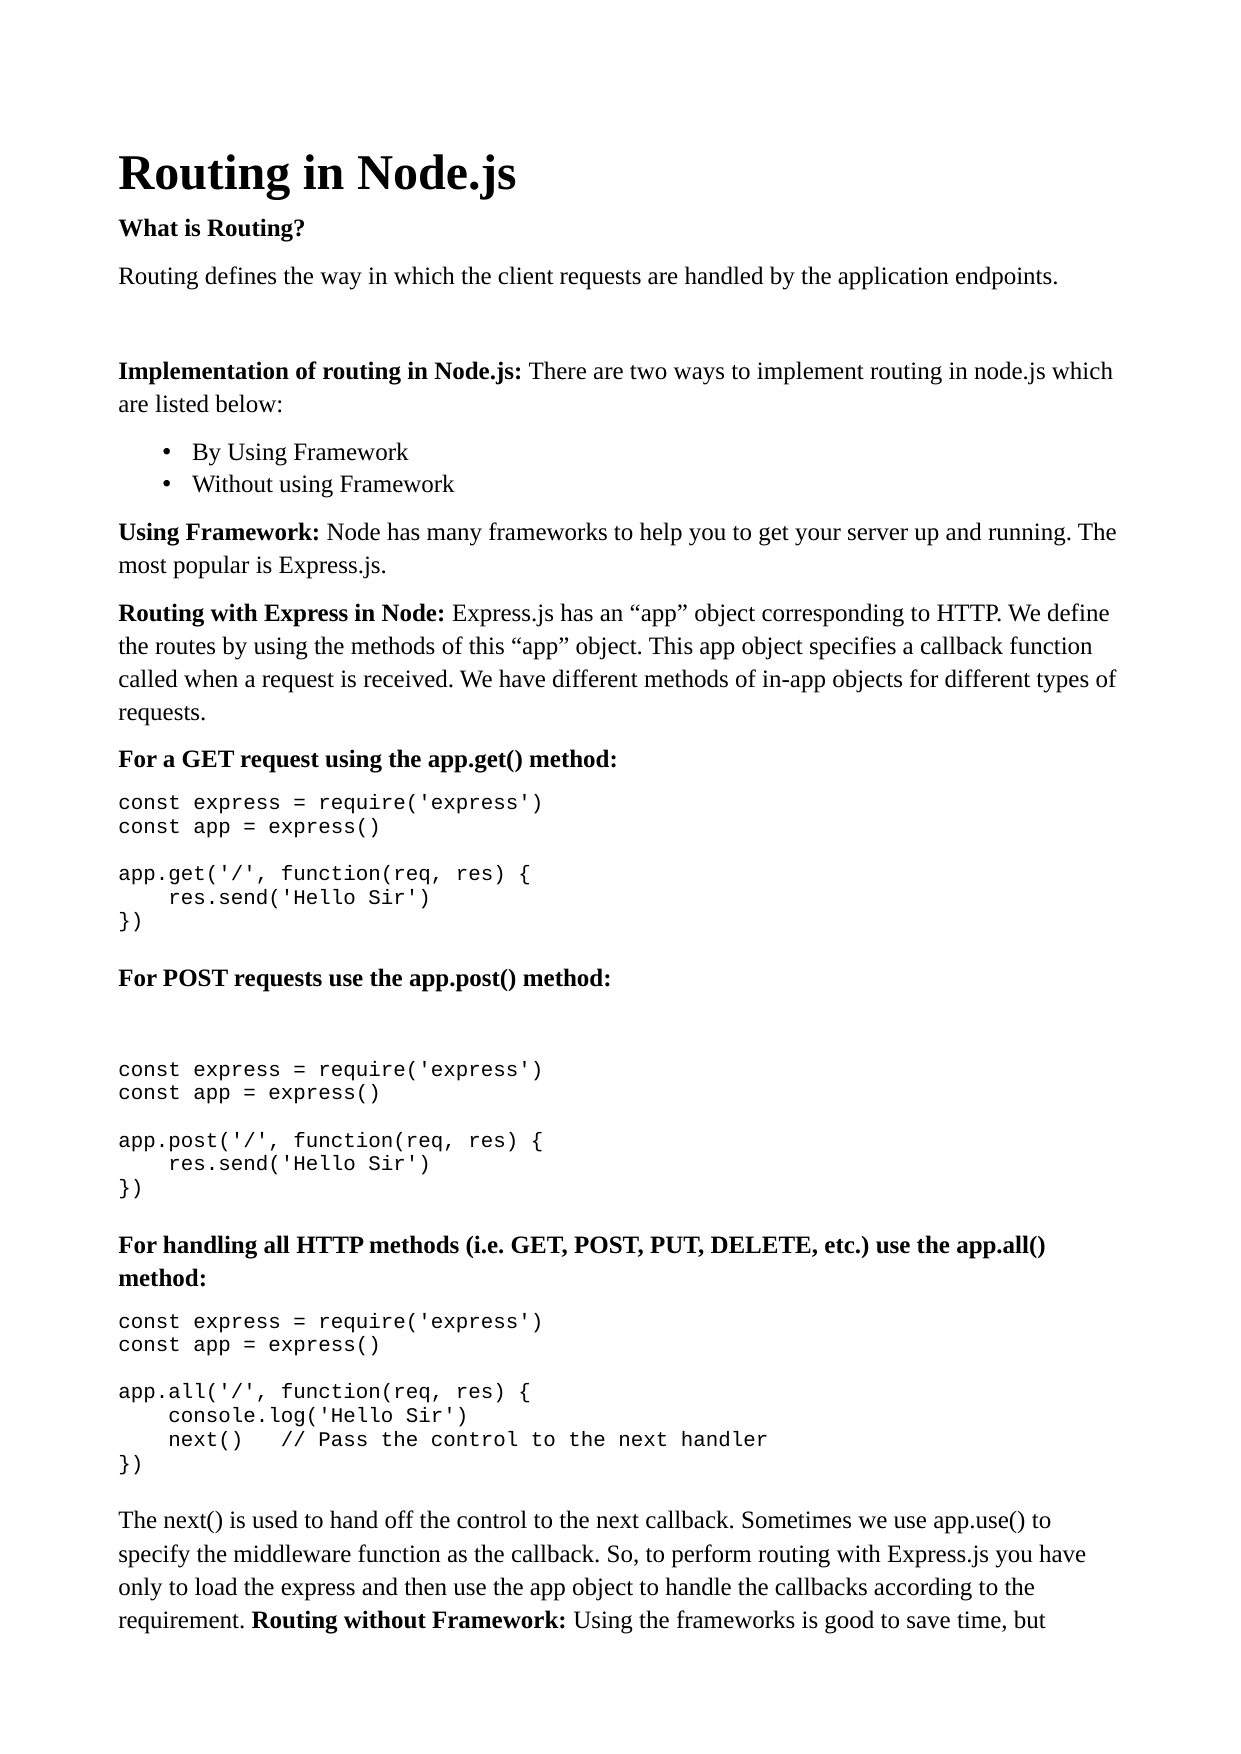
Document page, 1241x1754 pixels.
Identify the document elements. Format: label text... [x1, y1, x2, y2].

text res.send('Hello Sir') [118, 887, 1122, 910]
text const app = express() [118, 1334, 1122, 1358]
text const express = require('express') [118, 1311, 1122, 1334]
text Routing defines the way in which the client requests are handled by the application endpoints. [118, 261, 1122, 289]
text next() // Pass the control to the next handler [118, 1429, 1122, 1452]
text What is Routing? [118, 213, 1122, 242]
subtitle Routing in Node.js [118, 143, 1122, 201]
text app.get('/', function(req, res) { [118, 863, 1122, 887]
text }) [118, 1177, 1122, 1201]
text console.log('Hello Sir') [118, 1405, 1122, 1429]
text const express = require('express') [118, 792, 1122, 816]
text For handling all HTTP methods (i.e. GET, POST, PUT, DELETE, etc.) use the app.all() method: [118, 1230, 1122, 1292]
text const express = require('express') [118, 1059, 1122, 1082]
text app.all('/', function(req, res) { [118, 1382, 1122, 1405]
text }) [118, 910, 1122, 934]
text res.send('Hello Sir') [118, 1153, 1122, 1177]
text For a GET request using the app.get() method: [118, 744, 1122, 773]
text The next() is used to hand off the control to the next callback. Sometimes we use app.use() to specify the middleware function as the callback. So, to perform routing with Express.js you have only to load the express and then use the app object to handle the callbacks according to the requirement. Routing without Framework: Using the frameworks is good to save time, but [118, 1506, 1122, 1633]
text app.post('/', function(req, res) { [118, 1129, 1122, 1153]
list By Using Framework [162, 437, 1122, 465]
text const app = express() [118, 1082, 1122, 1106]
text }) [118, 1452, 1122, 1476]
text Routing with Express in Node: Express.js has an “app” object corresponding to HTTP. We define the routes by using the methods of this “app” object. This app object specifies a callback function called when a request is received. We have different methods of in-app objects for different types of requests. [118, 598, 1122, 726]
text Using Framework: Node has many frameworks to help you to get your server up and running. The most popular is Express.js. [118, 517, 1122, 579]
text Implementation of routing in Node.js: There are two ways to implement routing in node.js which are listed below: [118, 356, 1122, 418]
list Without using Framework [162, 469, 1122, 498]
text For POST requests use the app.post() method: [118, 963, 1122, 992]
text const app = express() [118, 816, 1122, 839]
